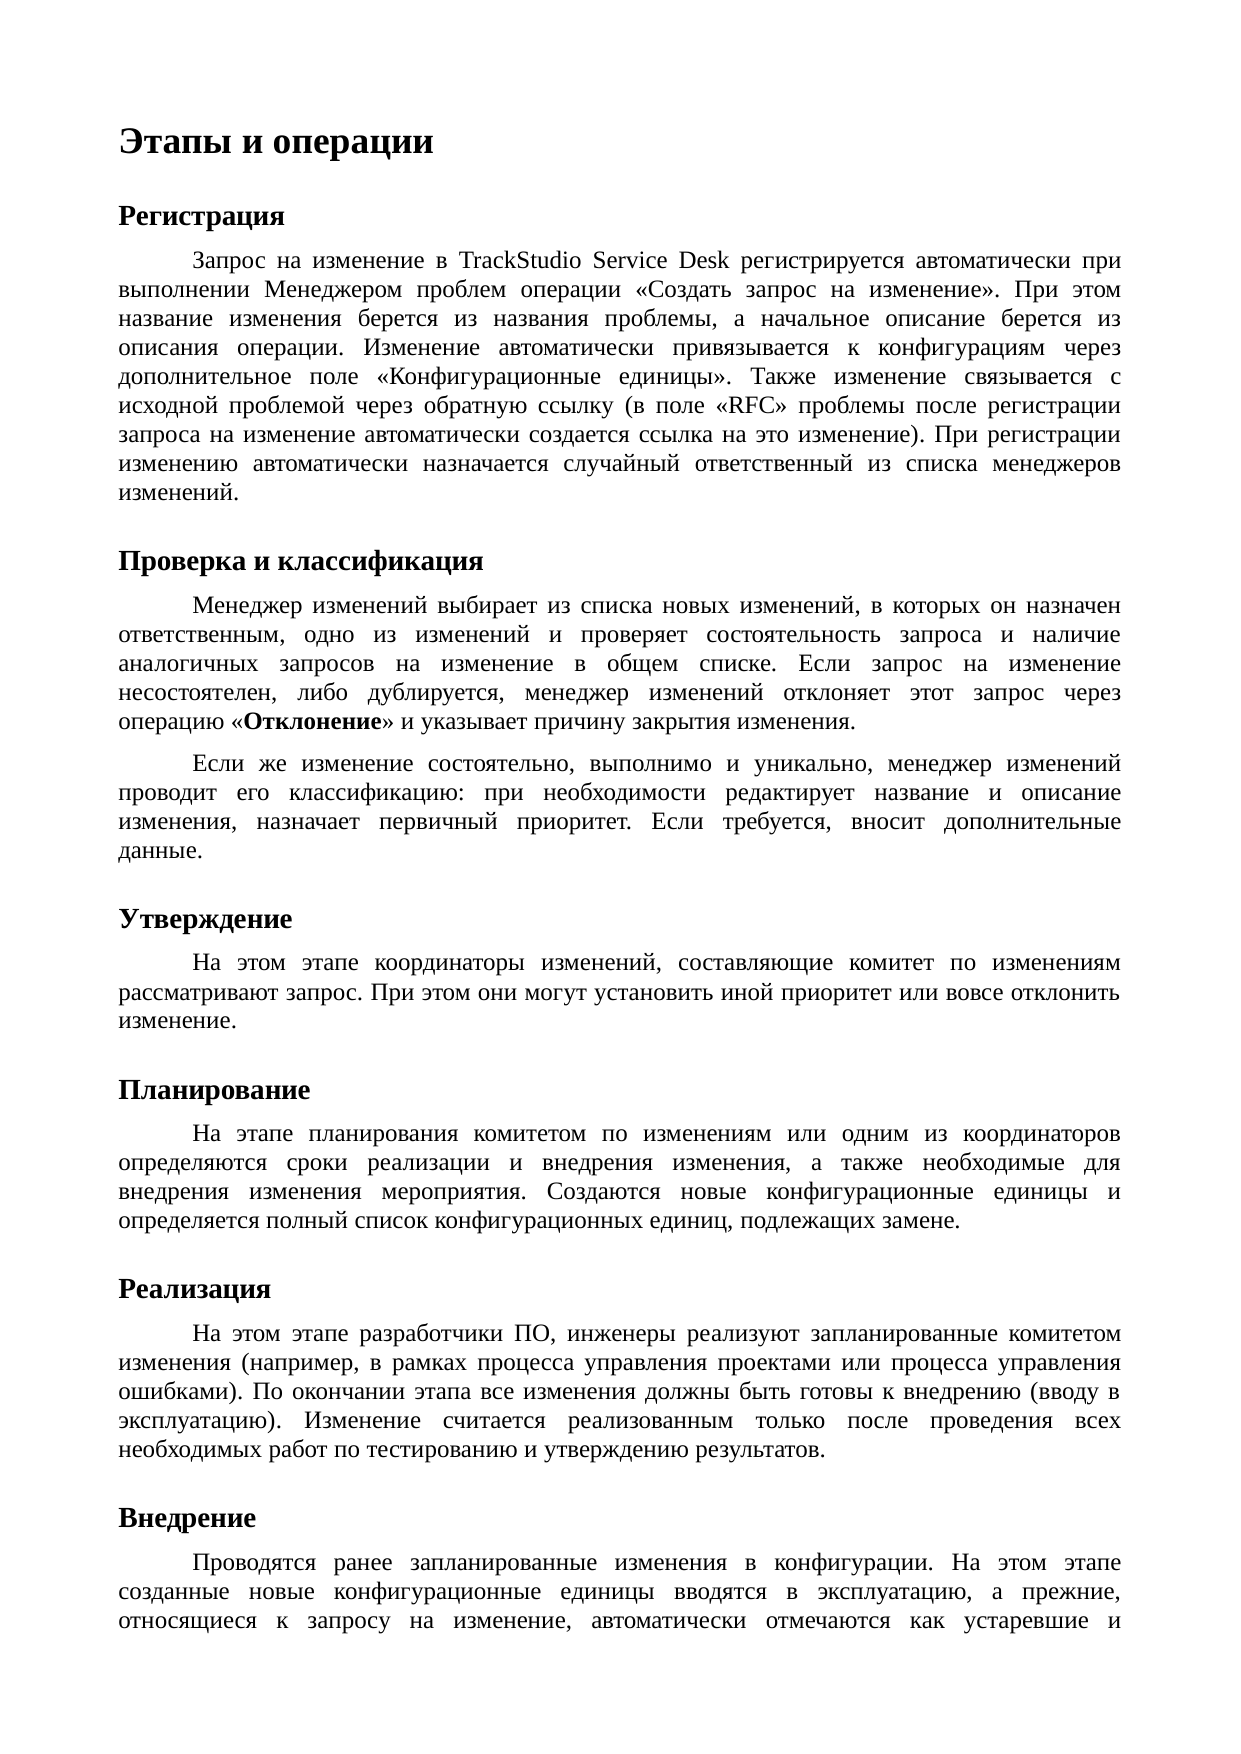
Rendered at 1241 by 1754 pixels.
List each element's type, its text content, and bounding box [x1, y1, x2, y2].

text Запрос на изменение в TrackStudio Service Desk регистрируется автоматически при выполнении Менеджером проблем операции «Создать запрос на изменение». При этом название изменения берется из названия проблемы, а начальное описание берется из описания операции. Изменение автоматически привязывается к конфигурациям через дополнительное поле «Конфигурационные единицы». Также изменение связывается с исходной проблемой через обратную ссылку (в поле «RFC» проблемы после регистрации запроса на изменение автоматически создается ссылка на это изменение). При регистрации изменению автоматически назначается случайный ответственный из списка менеджеров изменений. [118, 244, 1122, 506]
subtitle Проверка и классификация [118, 544, 1122, 577]
subtitle Регистрация [118, 198, 1122, 232]
text Если же изменение состоятельно, выполнимо и уникально, менеджер изменений проводит его классификацию: при необходимости редактирует название и описание изменения, назначает первичный приоритет. Если требуется, вносит дополнительные данные. [118, 747, 1122, 864]
subtitle Внедрение [118, 1501, 1122, 1534]
subtitle Планирование [118, 1072, 1122, 1106]
text Менеджер изменений выбирает из списка новых изменений, в которых он назначен ответственным, одно из изменений и проверяет состоятельность запроса и наличие аналогичных запросов на изменение в общем списке. Если запрос на изменение несостоятелен, либо дублируется, менеджер изменений отклоняет этот запрос через операцию «Отклонение» и указывает причину закрытия изменения. [118, 590, 1122, 735]
subtitle Утверждение [118, 901, 1122, 935]
subtitle Этапы и операции [118, 118, 1122, 161]
text На этапе планирования комитетом по изменениям или одним из координаторов определяются сроки реализации и внедрения изменения, а также необходимые для внедрения изменения мероприятия. Создаются новые конфигурационные единицы и определяется полный список конфигурационных единиц, подлежащих замене. [118, 1118, 1122, 1234]
subtitle Реализация [118, 1272, 1122, 1305]
text Проводятся ранее запланированные изменения в конфигурации. На этом этапе созданные новые конфигурационные единицы вводятся в эксплуатацию, а прежние, относящиеся к запросу на изменение, автоматически отмечаются как устаревшие и [118, 1547, 1122, 1634]
text На этом этапе координаторы изменений, составляющие комитет по изменениям рассматривают запрос. При этом они могут установить иной приоритет или вовсе отклонить изменение. [118, 947, 1122, 1034]
text На этом этапе разработчики ПО, инженеры реализуют запланированные комитетом изменения (например, в рамках процесса управления проектами или процесса управления ошибками). По окончании этапа все изменения должны быть готовы к внедрению (вводу в эксплуатацию). Изменение считается реализованным только после проведения всех необходимых работ по тестированию и утверждению результатов. [118, 1318, 1122, 1463]
